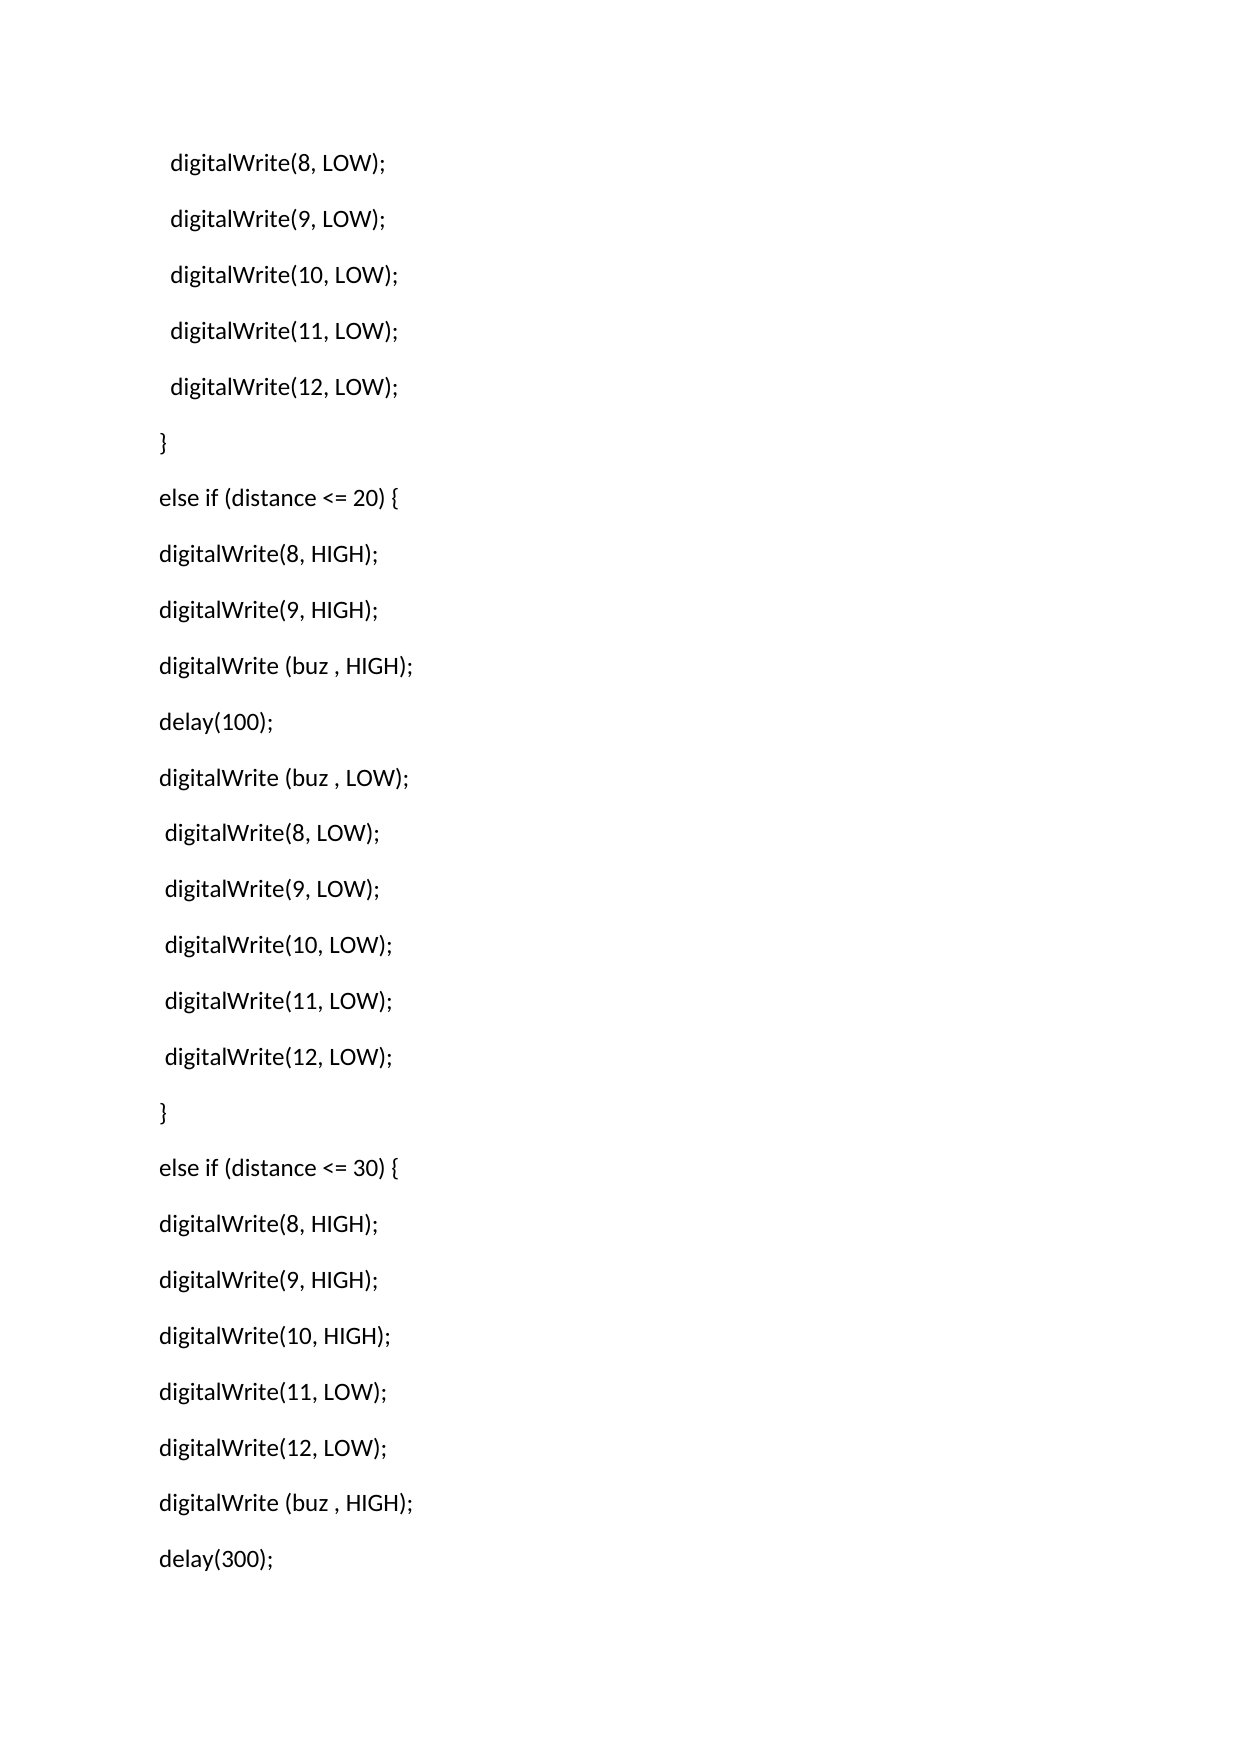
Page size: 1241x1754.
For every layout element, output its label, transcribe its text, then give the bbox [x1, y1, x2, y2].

text digitalWrite(9, HIGH); [148, 1264, 1093, 1295]
text digitalWrite(12, LOW); [148, 371, 1093, 401]
text digitalWrite(8, LOW); [148, 818, 1093, 848]
text digitalWrite(9, LOW); [148, 873, 1093, 904]
text digitalWrite(8, HIGH); [148, 1208, 1093, 1239]
text digitalWrite(11, LOW); [148, 315, 1093, 346]
text digitalWrite(10, HIGH); [148, 1320, 1093, 1351]
text } [148, 1097, 1093, 1127]
text digitalWrite(12, LOW); [148, 1432, 1093, 1462]
text delay(100); [148, 706, 1093, 736]
text digitalWrite (buz , LOW); [148, 762, 1093, 792]
text digitalWrite (buz , HIGH); [148, 650, 1093, 681]
text digitalWrite(11, LOW); [148, 985, 1093, 1016]
text digitalWrite(8, HIGH); [148, 538, 1093, 569]
text digitalWrite (buz , HIGH); [148, 1488, 1093, 1518]
text digitalWrite(9, LOW); [148, 203, 1093, 234]
text else if (distance <= 30) { [148, 1153, 1093, 1183]
text digitalWrite(10, LOW); [148, 259, 1093, 290]
text delay(300); [148, 1543, 1093, 1574]
text digitalWrite(8, LOW); [148, 148, 1093, 178]
text } [148, 427, 1093, 457]
text digitalWrite(9, HIGH); [148, 594, 1093, 625]
text digitalWrite(12, LOW); [148, 1041, 1093, 1071]
text digitalWrite(10, LOW); [148, 929, 1093, 960]
text else if (distance <= 20) { [148, 483, 1093, 513]
text digitalWrite(11, LOW); [148, 1376, 1093, 1406]
